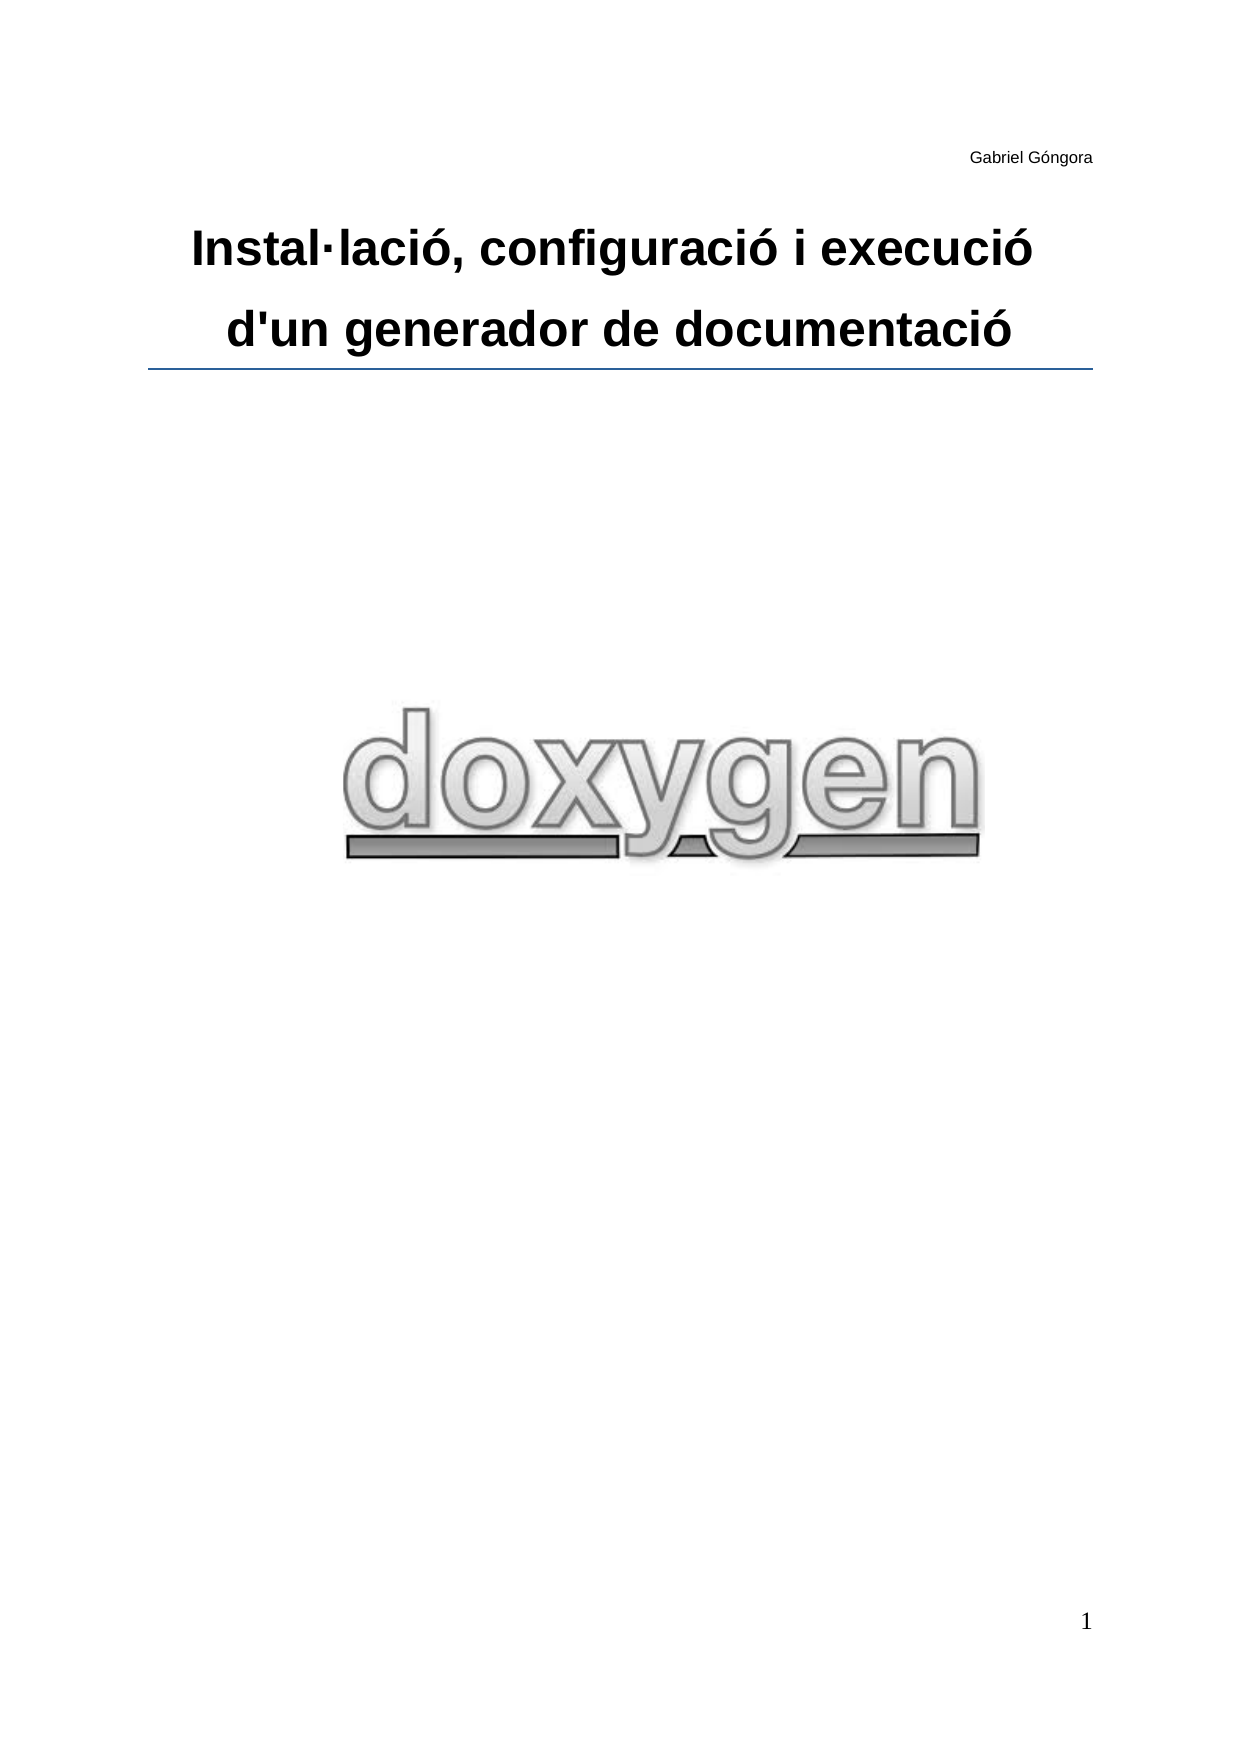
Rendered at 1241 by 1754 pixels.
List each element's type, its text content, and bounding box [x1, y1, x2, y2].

text d'un generador de documentació [148, 287, 1093, 368]
text Instal·lació, configuració i execució [148, 207, 1093, 276]
picture [342, 688, 985, 879]
